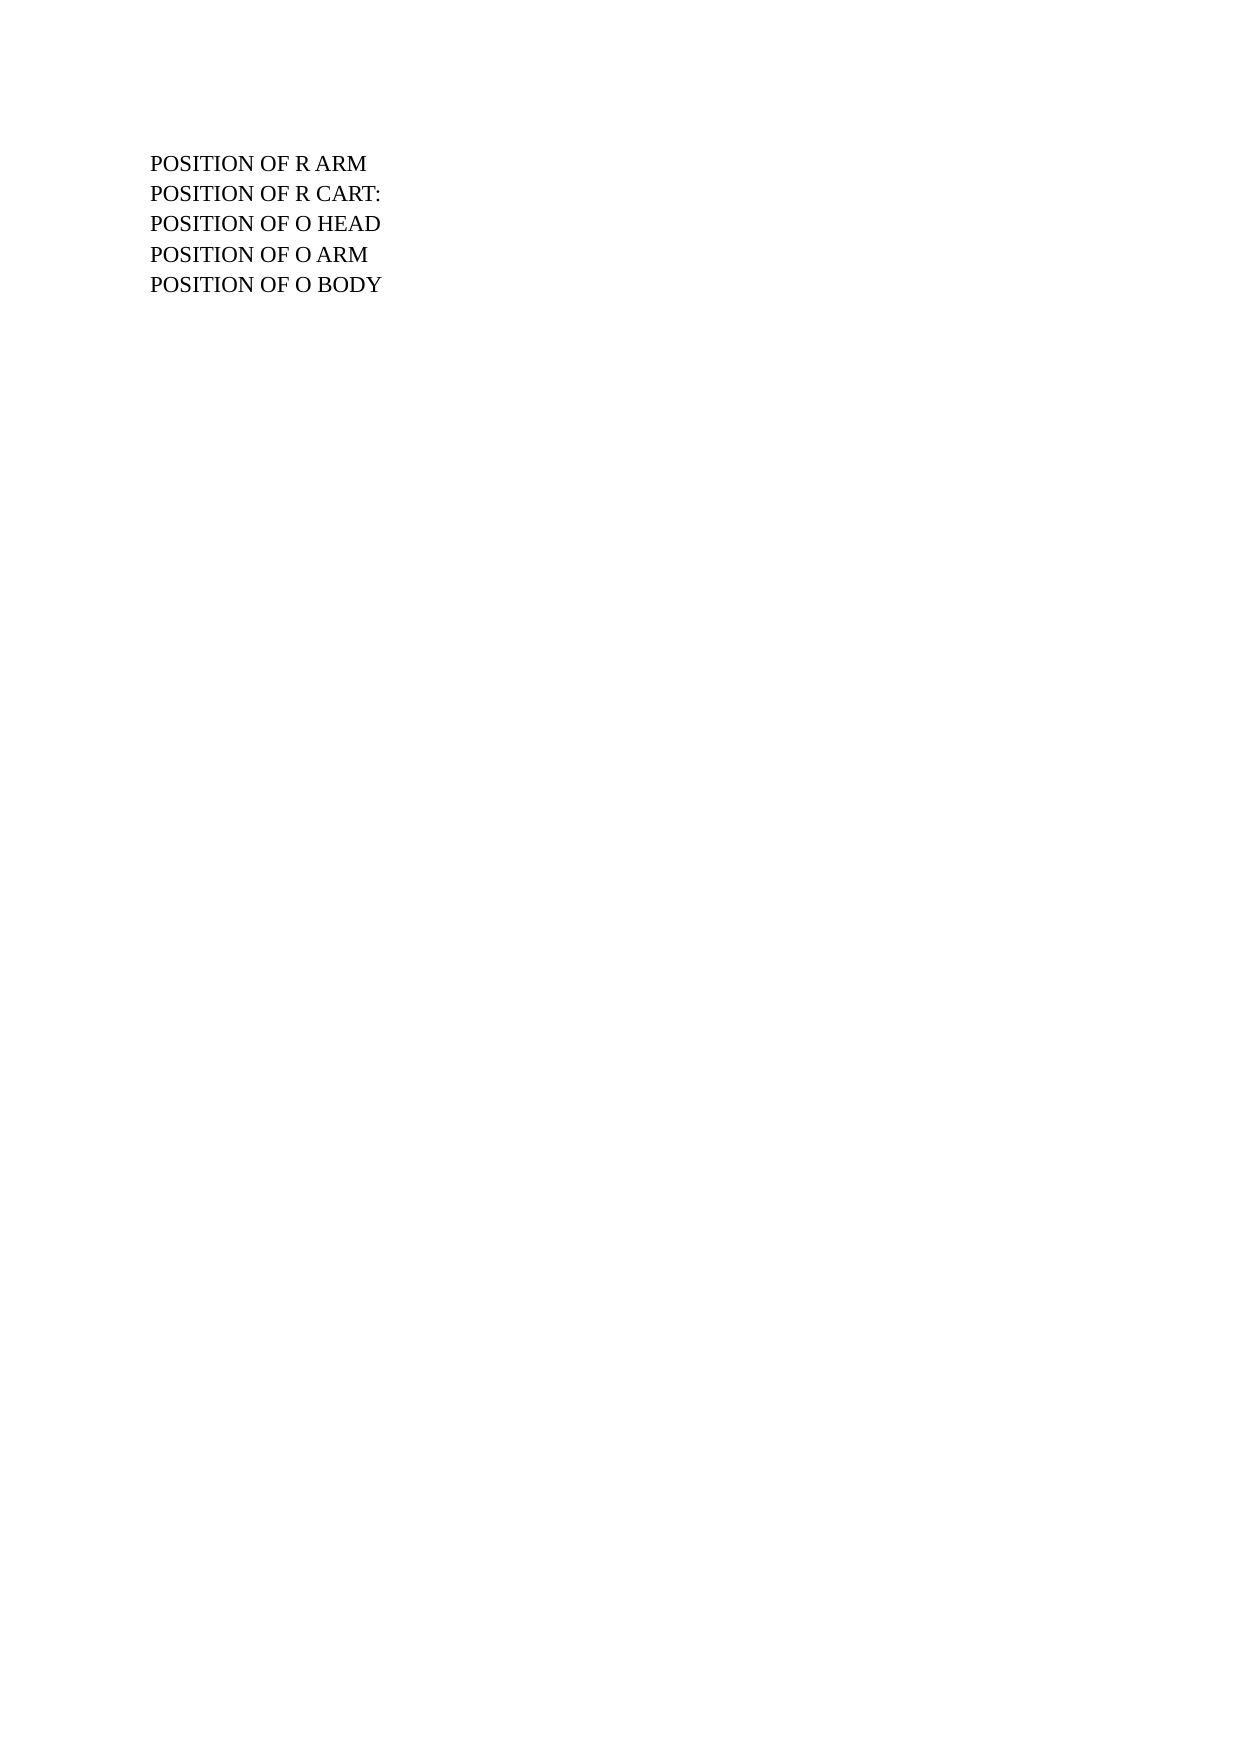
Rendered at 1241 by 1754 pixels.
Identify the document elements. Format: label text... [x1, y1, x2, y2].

text POSITION OF R CART: [150, 180, 1153, 207]
text POSITION OF R ARM [150, 150, 1153, 176]
text POSITION OF O HEAD [150, 210, 1153, 237]
text POSITION OF O ARM [150, 241, 1153, 267]
text POSITION OF O BODY [150, 271, 1153, 297]
